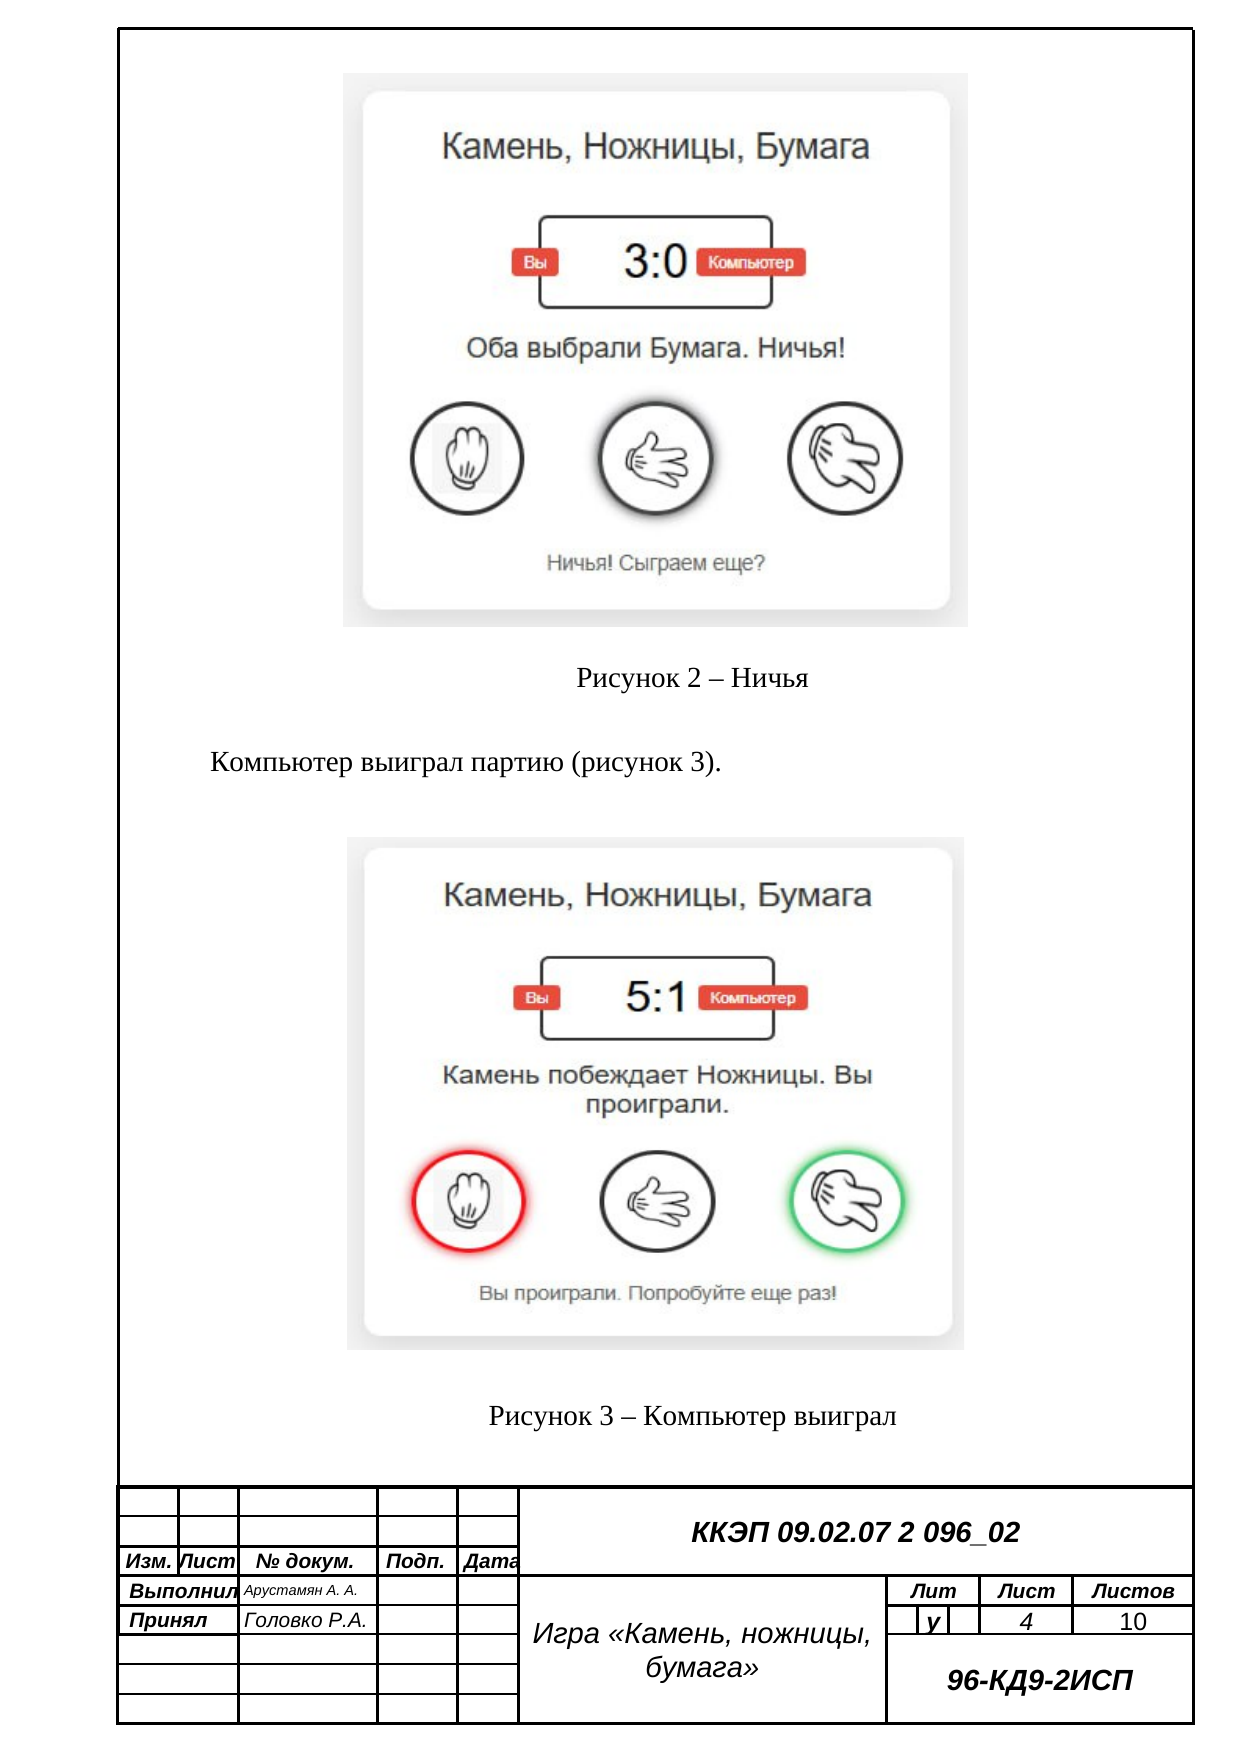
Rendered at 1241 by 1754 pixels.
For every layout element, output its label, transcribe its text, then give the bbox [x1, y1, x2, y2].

picture [347, 837, 965, 1350]
picture [343, 73, 968, 627]
text Компьютер выиграл партию (рисунок 3). [136, 744, 1175, 778]
text Рисунок 2 – Ничья [136, 661, 1175, 694]
text Рисунок 3 – Компьютер выиграл [136, 1398, 1175, 1431]
